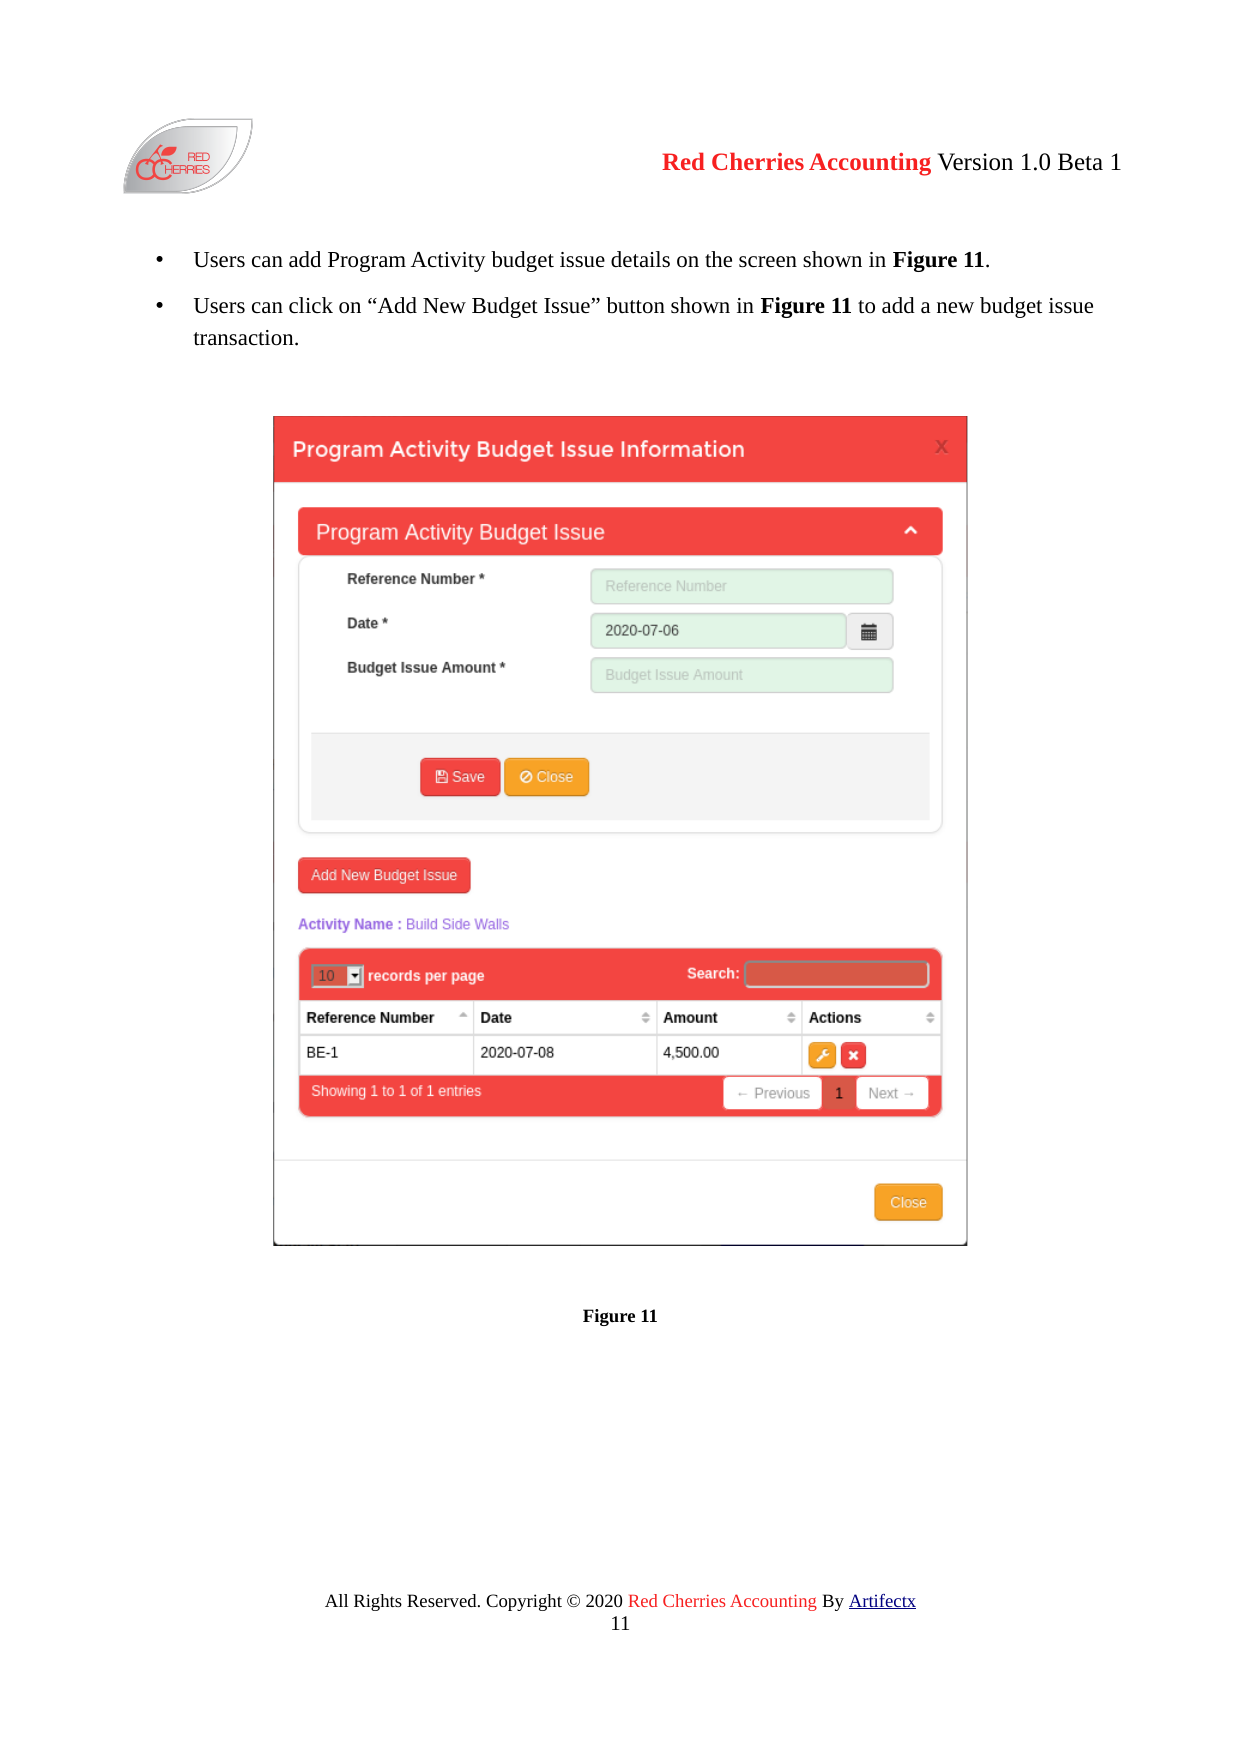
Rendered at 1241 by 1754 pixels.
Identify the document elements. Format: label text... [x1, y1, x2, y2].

picture [273, 416, 968, 1246]
list Users can click on “Add New Budget Issue” button shown in Figure 11 to add a new budget issue transaction. [156, 292, 1122, 350]
list Users can add Program Activity budget issue details on the screen shown in Figure 11. [156, 246, 1122, 272]
text Figure 11 [118, 1305, 1122, 1327]
picture [122, 117, 254, 195]
